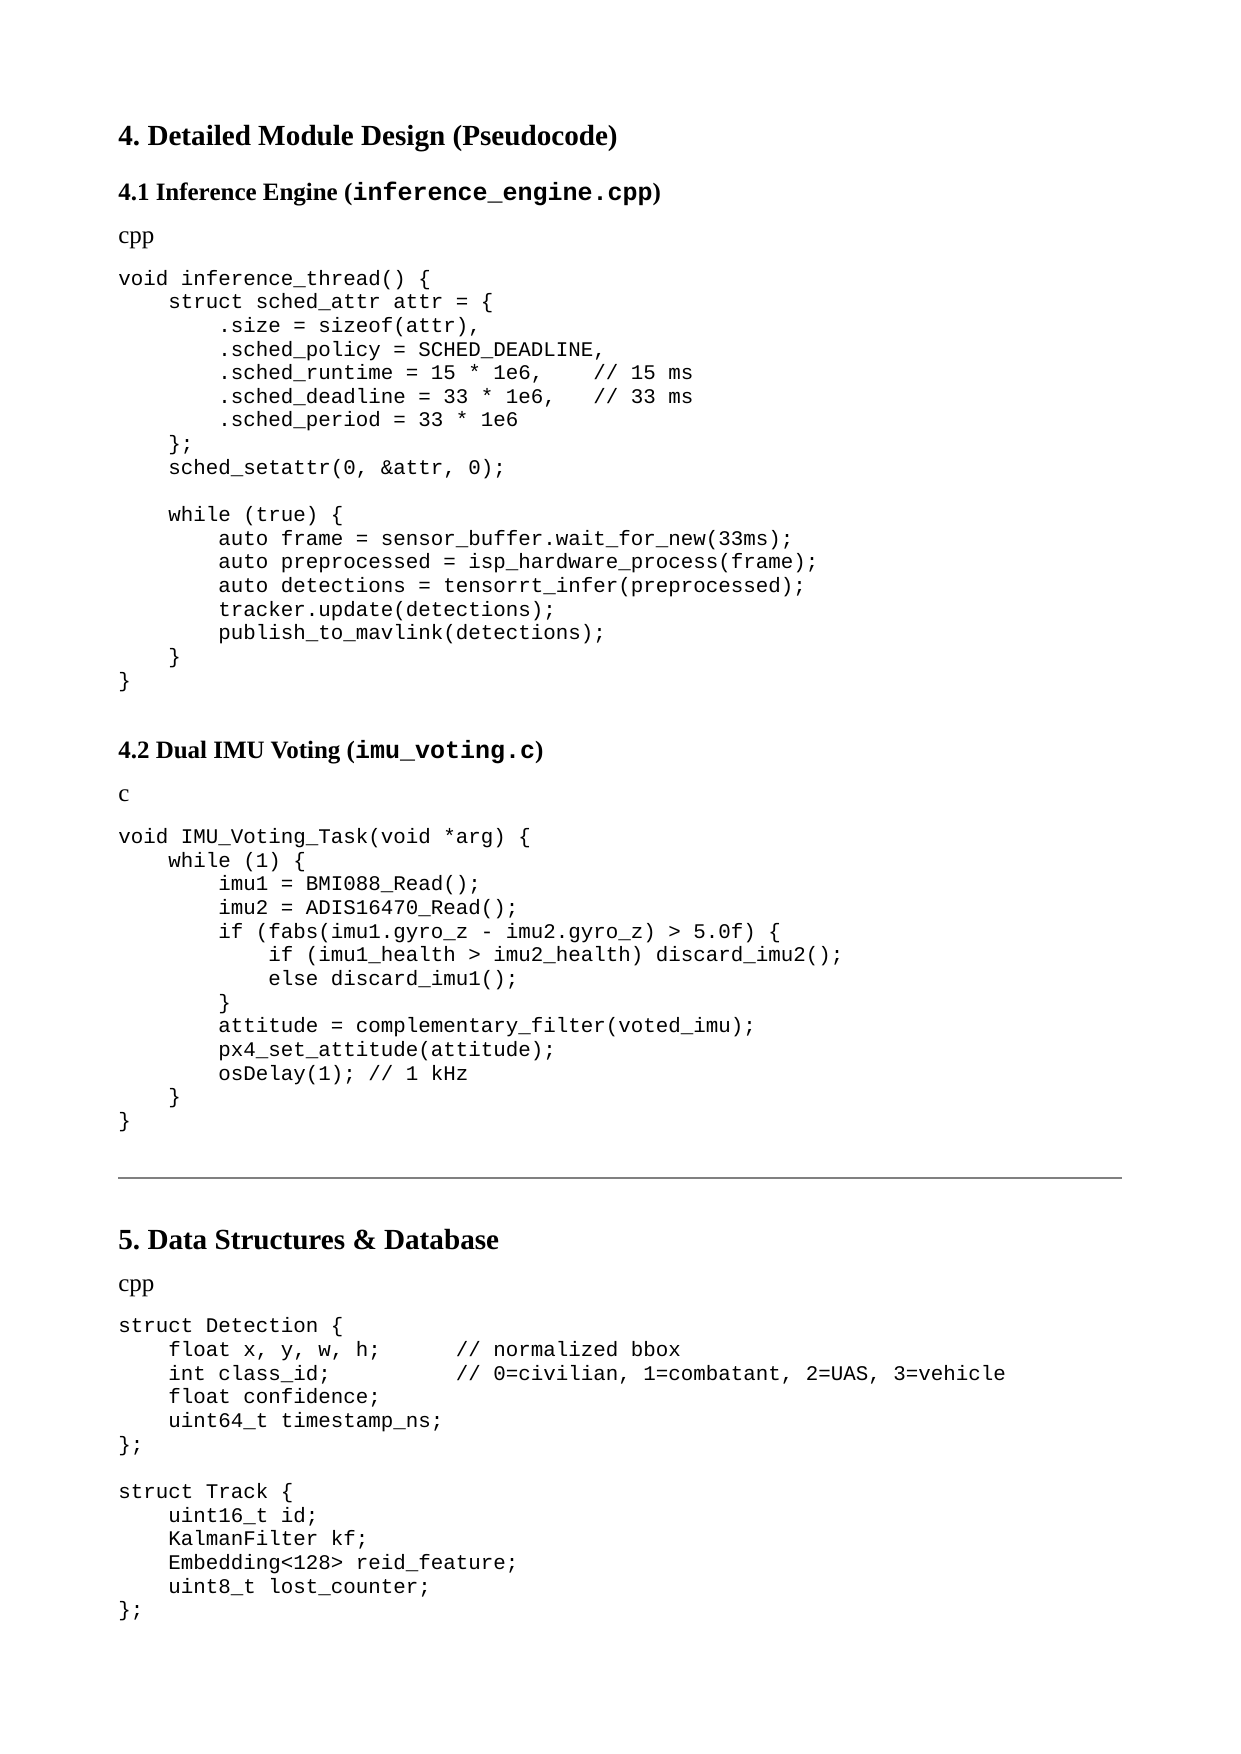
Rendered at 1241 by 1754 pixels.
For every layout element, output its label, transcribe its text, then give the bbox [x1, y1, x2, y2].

text void IMU_Voting_Task(void *arg) { [118, 826, 1122, 850]
text } [118, 669, 1122, 693]
text .sched_period = 33 * 1e6 [118, 409, 1122, 433]
text }; [118, 1599, 1122, 1623]
text struct Detection { [118, 1316, 1122, 1339]
text }; [118, 433, 1122, 457]
text uint16_t id; [118, 1505, 1122, 1528]
text uint8_t lost_counter; [118, 1576, 1122, 1599]
text } [118, 1110, 1122, 1133]
text sched_setattr(0, &attr, 0); [118, 457, 1122, 480]
subtitle 4.2 Dual IMU Voting (imu_voting.c) [118, 735, 1122, 766]
text if (fabs(imu1.gyro_z - imu2.gyro_z) > 5.0f) { [118, 921, 1122, 944]
text px4_set_attitude(attitude); [118, 1039, 1122, 1063]
text float x, y, w, h; // normalized bbox [118, 1339, 1122, 1363]
text tracker.update(detections); [118, 599, 1122, 622]
text } [118, 1086, 1122, 1110]
text if (imu1_health > imu2_health) discard_imu2(); [118, 944, 1122, 968]
text publish_to_mavlink(detections); [118, 622, 1122, 646]
text auto frame = sensor_buffer.wait_for_new(33ms); [118, 528, 1122, 551]
text cpp [118, 220, 1122, 249]
text }; [118, 1434, 1122, 1457]
text .sched_deadline = 33 * 1e6, // 33 ms [118, 386, 1122, 409]
text Embedding<128> reid_feature; [118, 1552, 1122, 1576]
text float confidence; [118, 1386, 1122, 1410]
text KalmanFilter kf; [118, 1528, 1122, 1552]
subtitle 4.1 Inference Engine (inference_engine.cpp) [118, 177, 1122, 207]
text while (1) { [118, 850, 1122, 873]
text auto detections = tensorrt_infer(preprocessed); [118, 575, 1122, 599]
text uint64_t timestamp_ns; [118, 1410, 1122, 1434]
text .sched_runtime = 15 * 1e6, // 15 ms [118, 362, 1122, 386]
text struct sched_attr attr = { [118, 291, 1122, 315]
subtitle 4. Detailed Module Design (Pseudocode) [118, 118, 1122, 152]
text cpp [118, 1268, 1122, 1297]
text } [118, 646, 1122, 669]
text attitude = complementary_filter(voted_imu); [118, 1015, 1122, 1039]
text imu2 = ADIS16470_Read(); [118, 897, 1122, 921]
text while (true) { [118, 504, 1122, 528]
text void inference_thread() { [118, 268, 1122, 291]
text imu1 = BMI088_Read(); [118, 873, 1122, 897]
text else discard_imu1(); [118, 968, 1122, 992]
text osDelay(1); // 1 kHz [118, 1063, 1122, 1086]
text .sched_policy = SCHED_DEADLINE, [118, 338, 1122, 362]
text } [118, 992, 1122, 1015]
text .size = sizeof(attr), [118, 315, 1122, 338]
text int class_id; // 0=civilian, 1=combatant, 2=UAS, 3=vehicle [118, 1363, 1122, 1386]
text auto preprocessed = isp_hardware_process(frame); [118, 551, 1122, 575]
text struct Track { [118, 1481, 1122, 1505]
subtitle 5. Data Structures & Database [118, 1222, 1122, 1255]
text c [118, 778, 1122, 807]
